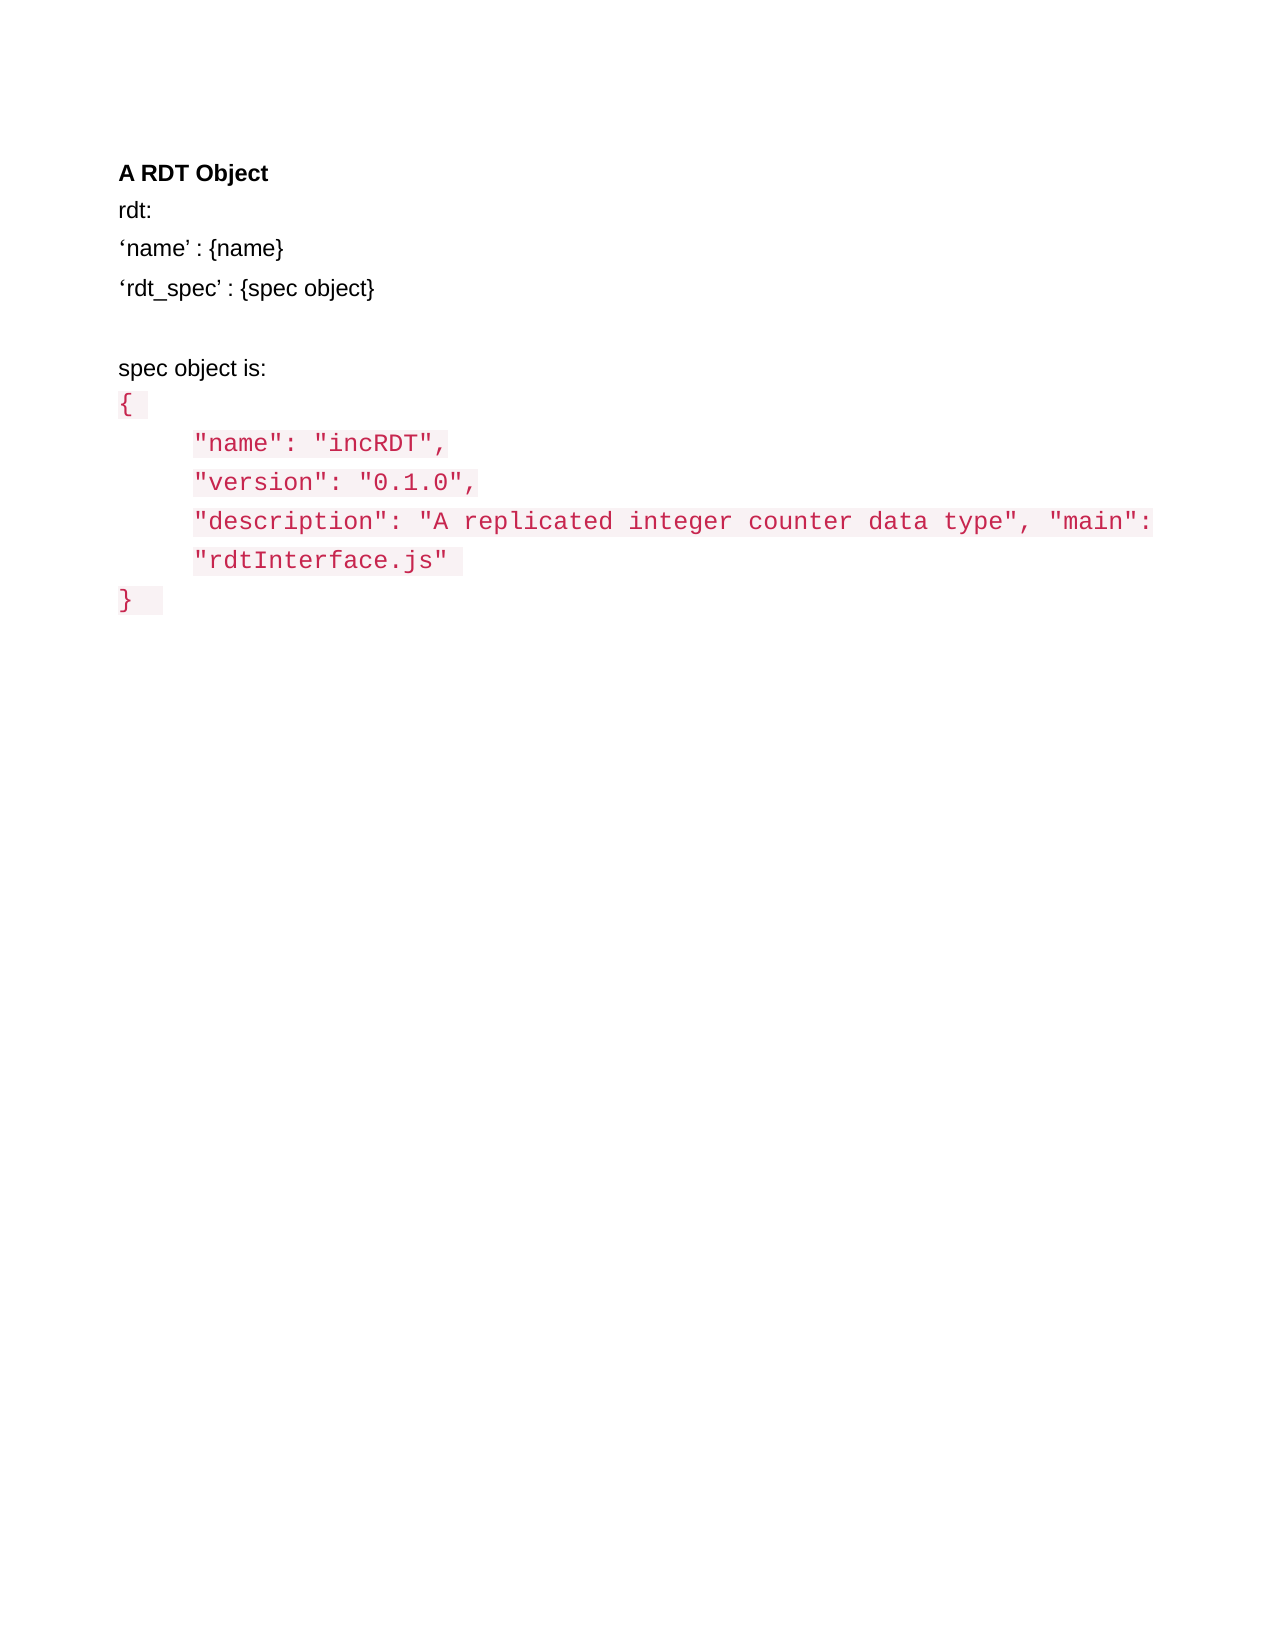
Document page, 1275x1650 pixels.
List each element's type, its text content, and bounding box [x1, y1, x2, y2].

text { [118, 391, 1157, 419]
text spec object is: [118, 354, 1157, 381]
text ‘name’ : {name} [118, 233, 1157, 262]
text rdt: [118, 196, 1157, 223]
text "version": "0.1.0", [193, 469, 1157, 497]
text ‘rdt_spec’ : {spec object} [118, 273, 1157, 302]
text "name": "incRDT", [193, 430, 1157, 458]
text } [118, 586, 1157, 694]
text "description": "A replicated integer counter data type", "main": "rdtInterface.js" [193, 508, 1157, 576]
text A RDT Object [118, 159, 1157, 186]
